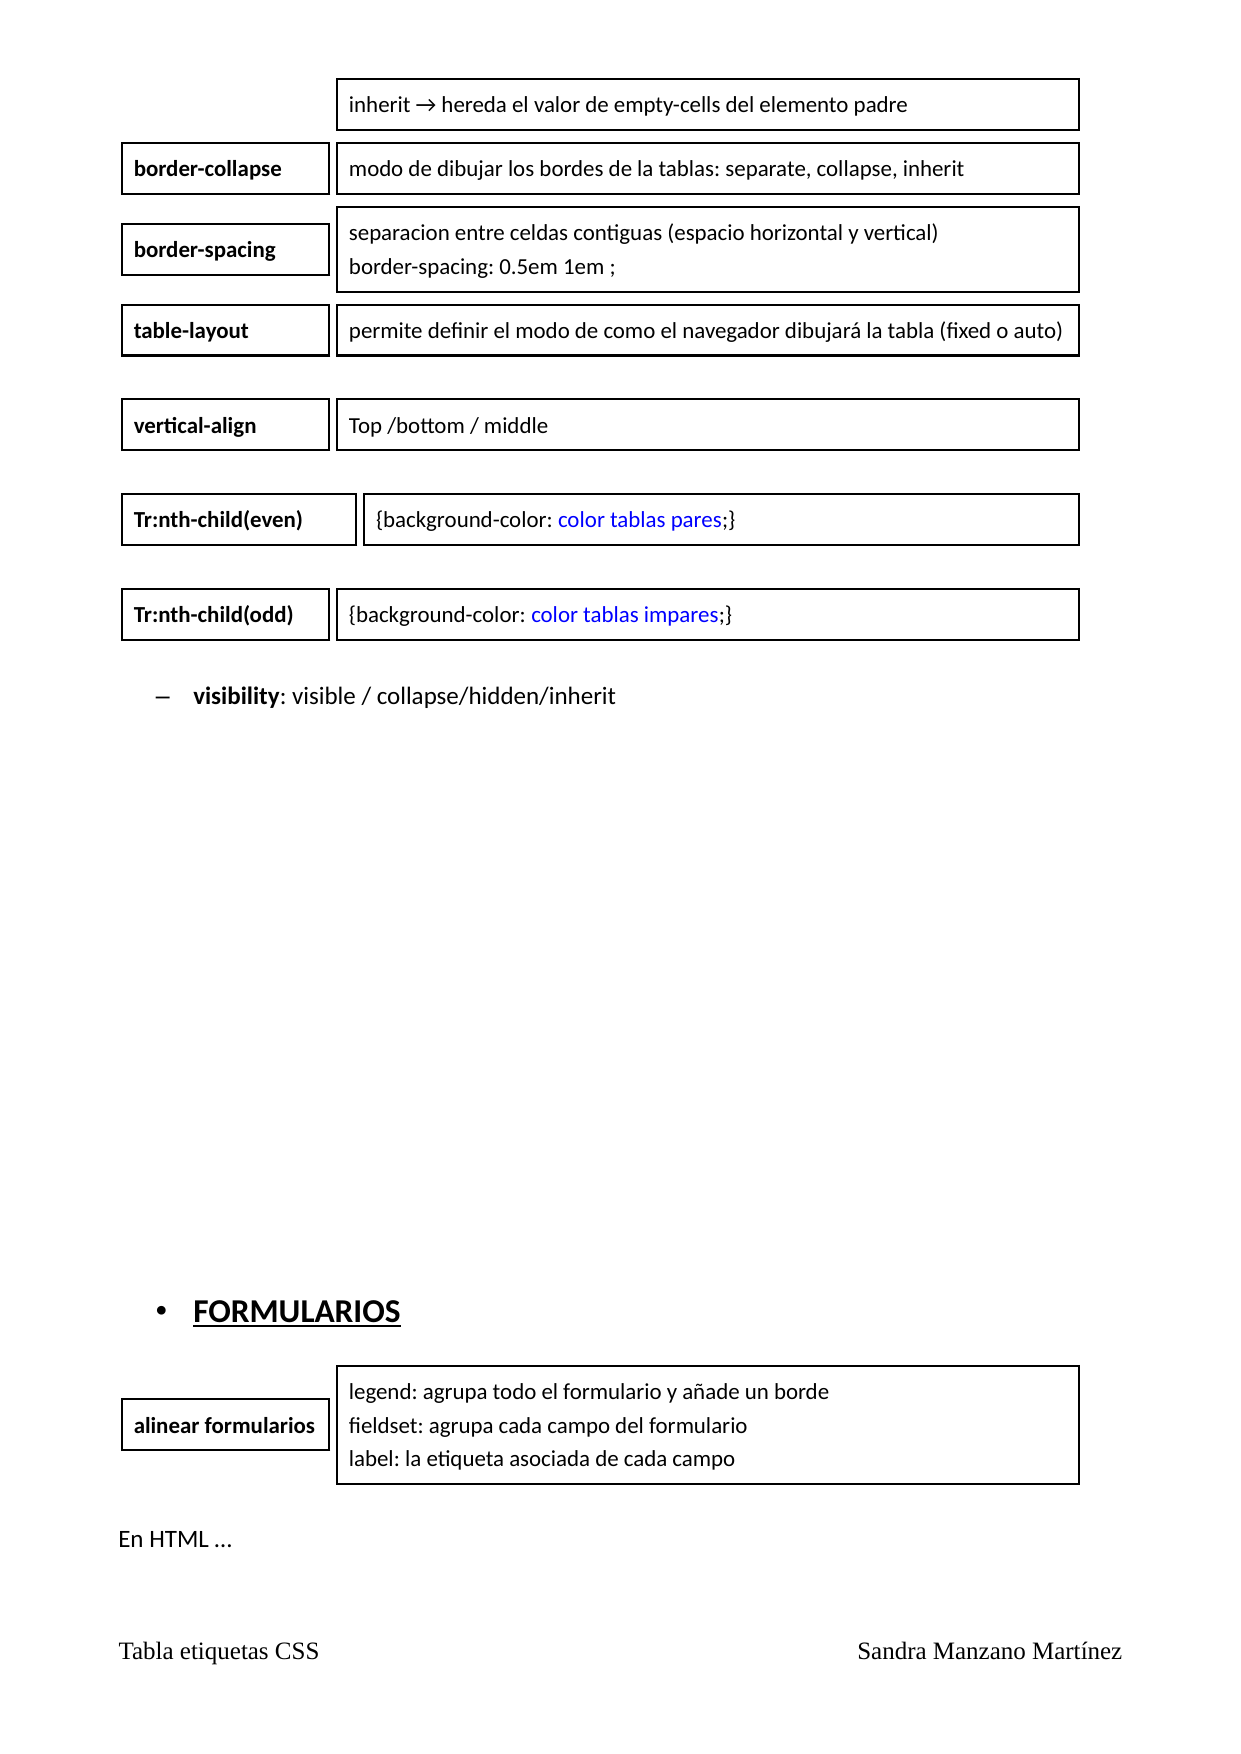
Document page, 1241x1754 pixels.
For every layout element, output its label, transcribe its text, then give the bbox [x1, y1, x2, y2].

table_header Tr:nth-child(odd) [118, 585, 333, 649]
list FORMULARIOS [156, 1291, 1122, 1331]
list visibility: visible / collapse/hidden/inherit [156, 680, 1122, 711]
table_header legend: agrupa todo el formulario y añade un borde fieldset: agrupa cada campo del formulario label: la etiqueta asociada de cada campo [333, 1362, 1083, 1493]
table_header {background-color: color tablas pares;} [360, 490, 1083, 554]
text En HTML … [118, 1523, 1122, 1554]
table_cell modo de dibujar los bordes de la tablas: separate, collapse, inherit [333, 139, 1083, 203]
table_cell separacion entre celdas contiguas (espacio horizontal y vertical) border-spacing: 0.5em 1em ; [333, 203, 1083, 301]
table_cell border-collapse [118, 139, 333, 203]
table_header Tr:nth-child(even) [118, 490, 360, 554]
table_header Top /bottom / middle [333, 395, 1083, 459]
table_header vertical-align [118, 395, 333, 459]
table_cell [118, 75, 333, 139]
table_cell table-layout [118, 301, 333, 365]
table_header alinear formularios [118, 1362, 333, 1493]
table_cell inherit → hereda el valor de empty-cells del elemento padre [333, 75, 1083, 139]
table_cell permite definir el modo de como el navegador dibujará la tabla (fixed o auto) [333, 301, 1083, 365]
table_header {background-color: color tablas impares;} [333, 585, 1083, 649]
table_cell border-spacing [118, 203, 333, 301]
